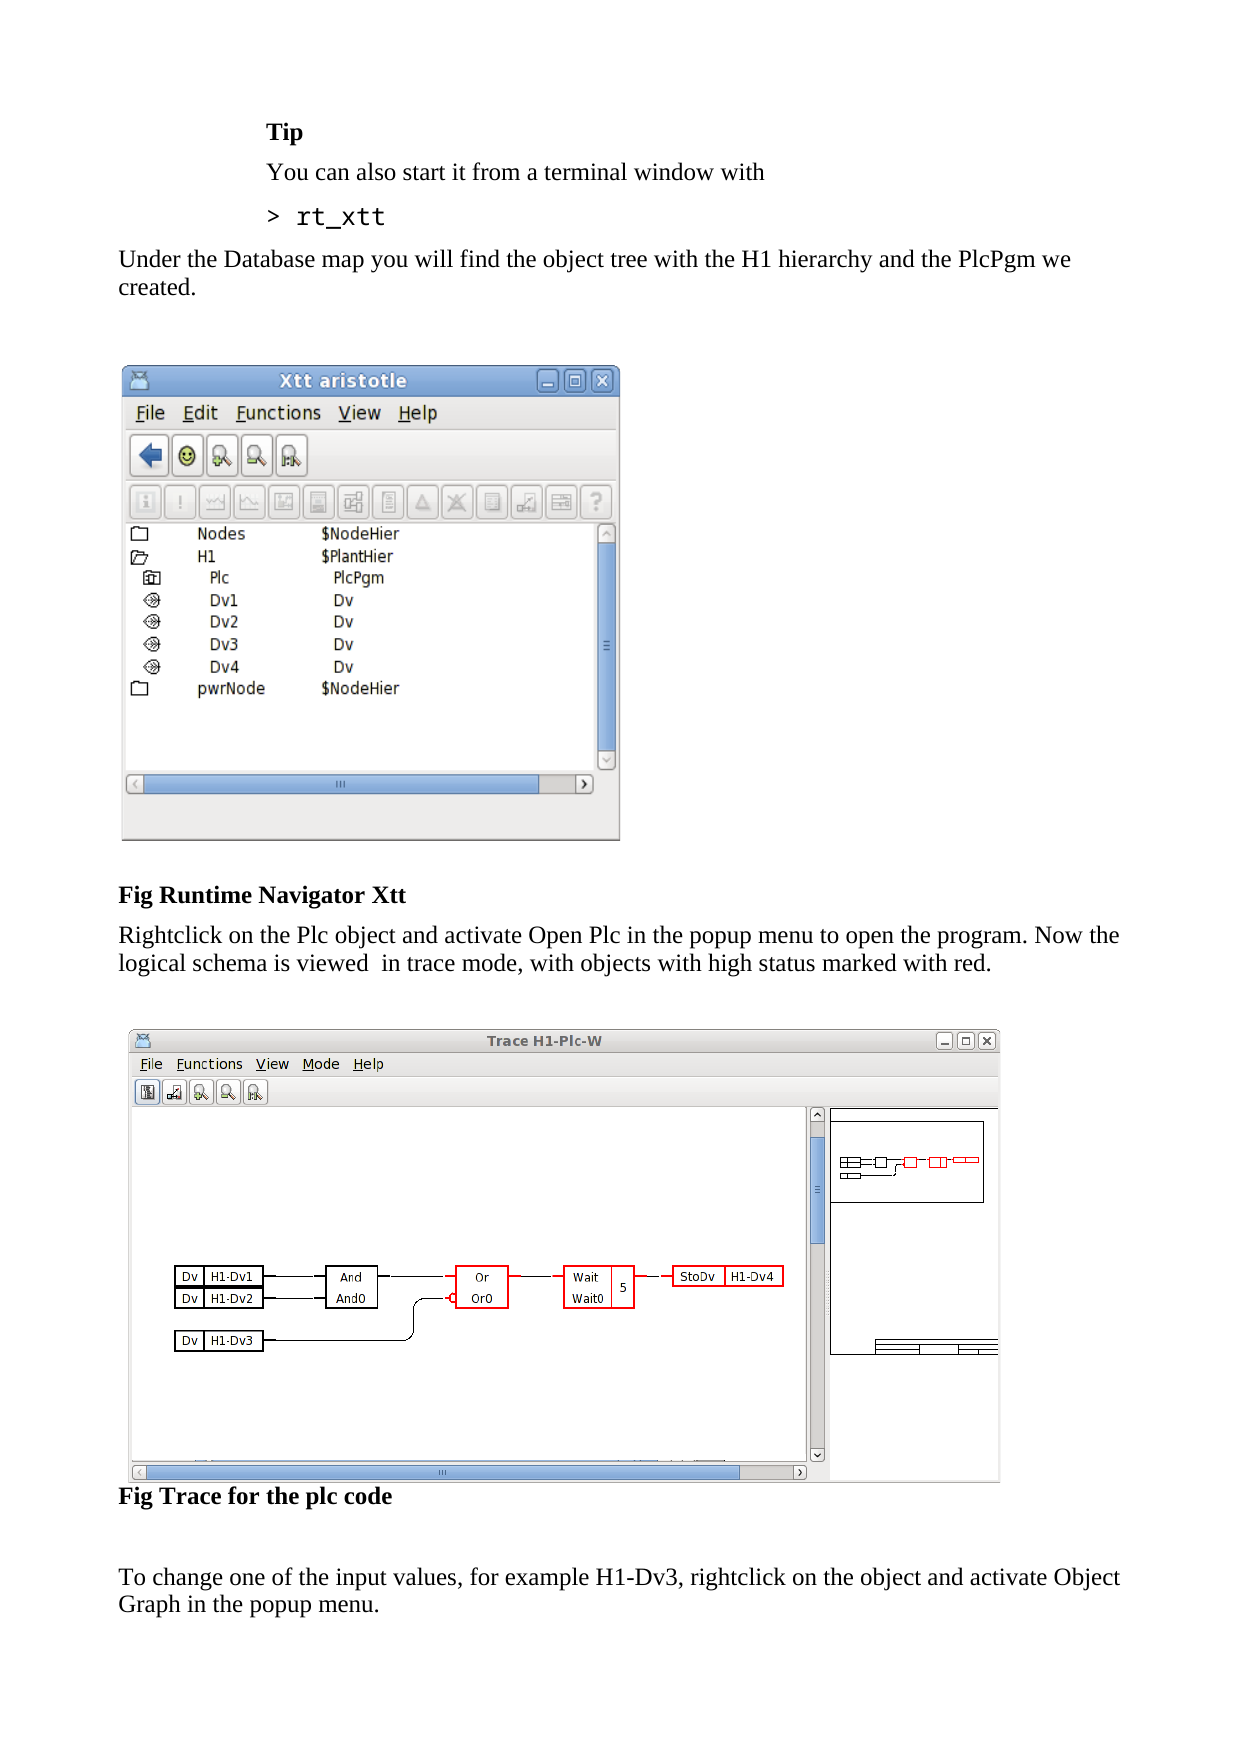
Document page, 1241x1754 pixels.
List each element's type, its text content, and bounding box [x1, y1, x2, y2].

text Under the Database map you will find the object tree with the H1 hierarchy and the PlcPgm we created. [118, 245, 1122, 301]
text Rightclick on the Plc object and activate Open Plc in the popup menu to open the program. Now the logical schema is viewed in trace mode, with objects with high status marked with red. [118, 921, 1122, 977]
text To change one of the input values, for example H1-Dv3, rightclick on the object and activate Object Graph in the popup menu. [118, 1563, 1122, 1618]
text You can also start it from a terminal window with [266, 158, 1122, 186]
text Fig Runtime Navigator Xtt [118, 881, 1122, 909]
text Fig Trace for the plc code [118, 1029, 1122, 1510]
text Tip [266, 118, 1122, 146]
picture [121, 365, 621, 841]
text > rt_xtt [266, 198, 1122, 233]
picture [128, 1029, 1001, 1483]
